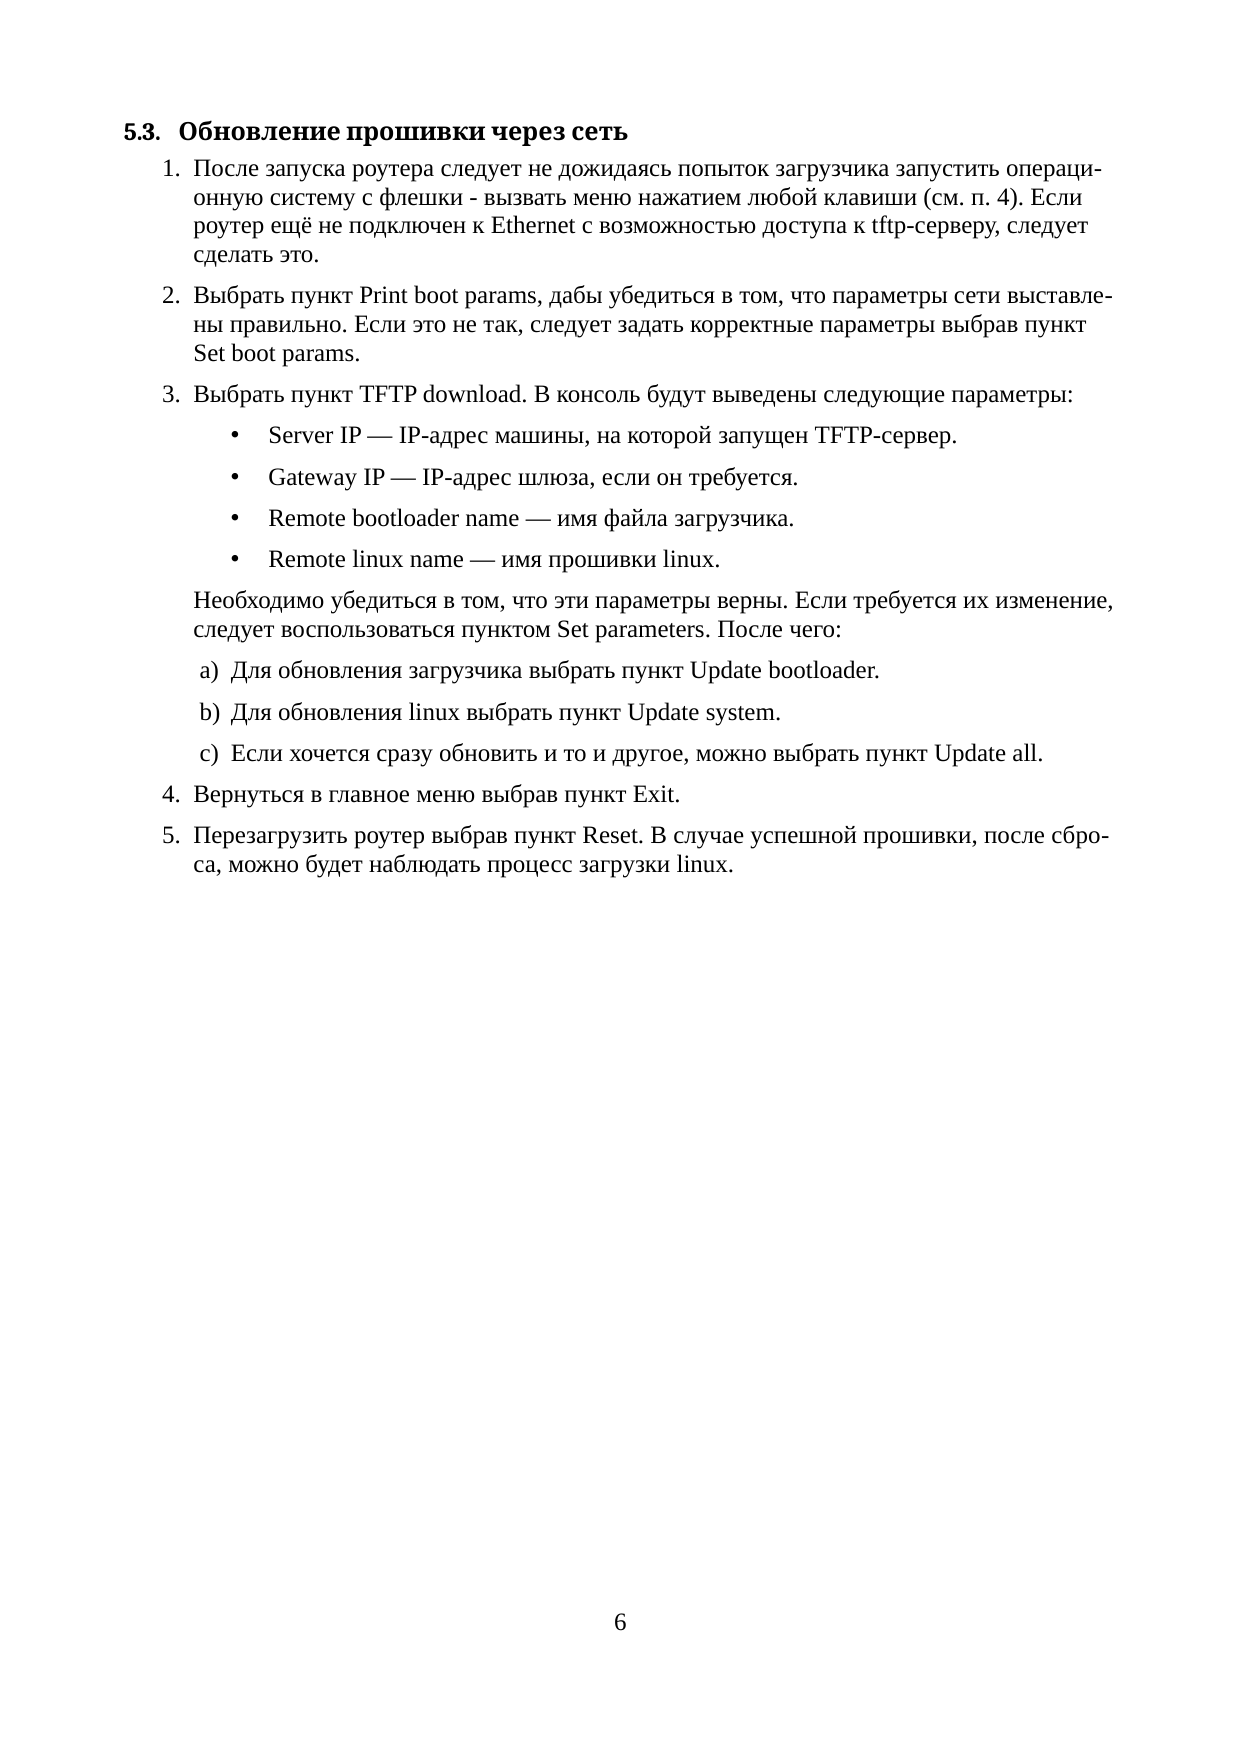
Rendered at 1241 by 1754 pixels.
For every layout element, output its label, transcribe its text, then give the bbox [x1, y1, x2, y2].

list Для обновления linux выбрать пункт Update system. [193, 697, 1122, 726]
subtitle Обновление прошивки через сеть [118, 118, 1122, 147]
list Перезагрузить роутер выбрав пункт Reset. В случае успешной прошивки, после сбро­са, можно будет наблюдать процесс загрузки linux. [156, 821, 1122, 878]
list Remote bootloader name — имя файла загрузчика. [231, 503, 1122, 532]
list После запуска роутера следует не дожидаясь попыток загрузчика запустить операци­онную систему с флешки - вызвать меню нажатием любой клавиши (см. п. 4). Если роутер ещё не подключен к Ethernet с возможностью доступа к tftp-серверу, следует сделать это. [156, 153, 1122, 268]
list Вернуться в главное меню выбрав пункт Exit. [156, 779, 1122, 808]
list Выбрать пункт TFTP download. В консоль будут выведены следующие параметры: [156, 379, 1122, 408]
list Gateway IP — IP-адрес шлюза, если он требуется. [231, 462, 1122, 491]
list Выбрать пункт Print boot params, дабы убедиться в том, что параметры сети выставле­ны правильно. Если это не так, следует задать корректные параметры выбрав пункт Set boot params. [156, 281, 1122, 367]
list Remote linux name — имя прошивки linux. [231, 544, 1122, 573]
list Для обновления загрузчика выбрать пункт Update bootloader. [193, 656, 1122, 684]
list Необходимо убедиться в том, что эти параметры верны. Если требуется их изменение, следует воспользоваться пунктом Set parameters. После чего: [156, 586, 1122, 643]
list Server IP — IP-адрес машины, на которой запущен TFTP-сервер. [231, 421, 1122, 449]
list Если хочется сразу обновить и то и другое, можно выбрать пункт Update all. [193, 738, 1122, 767]
